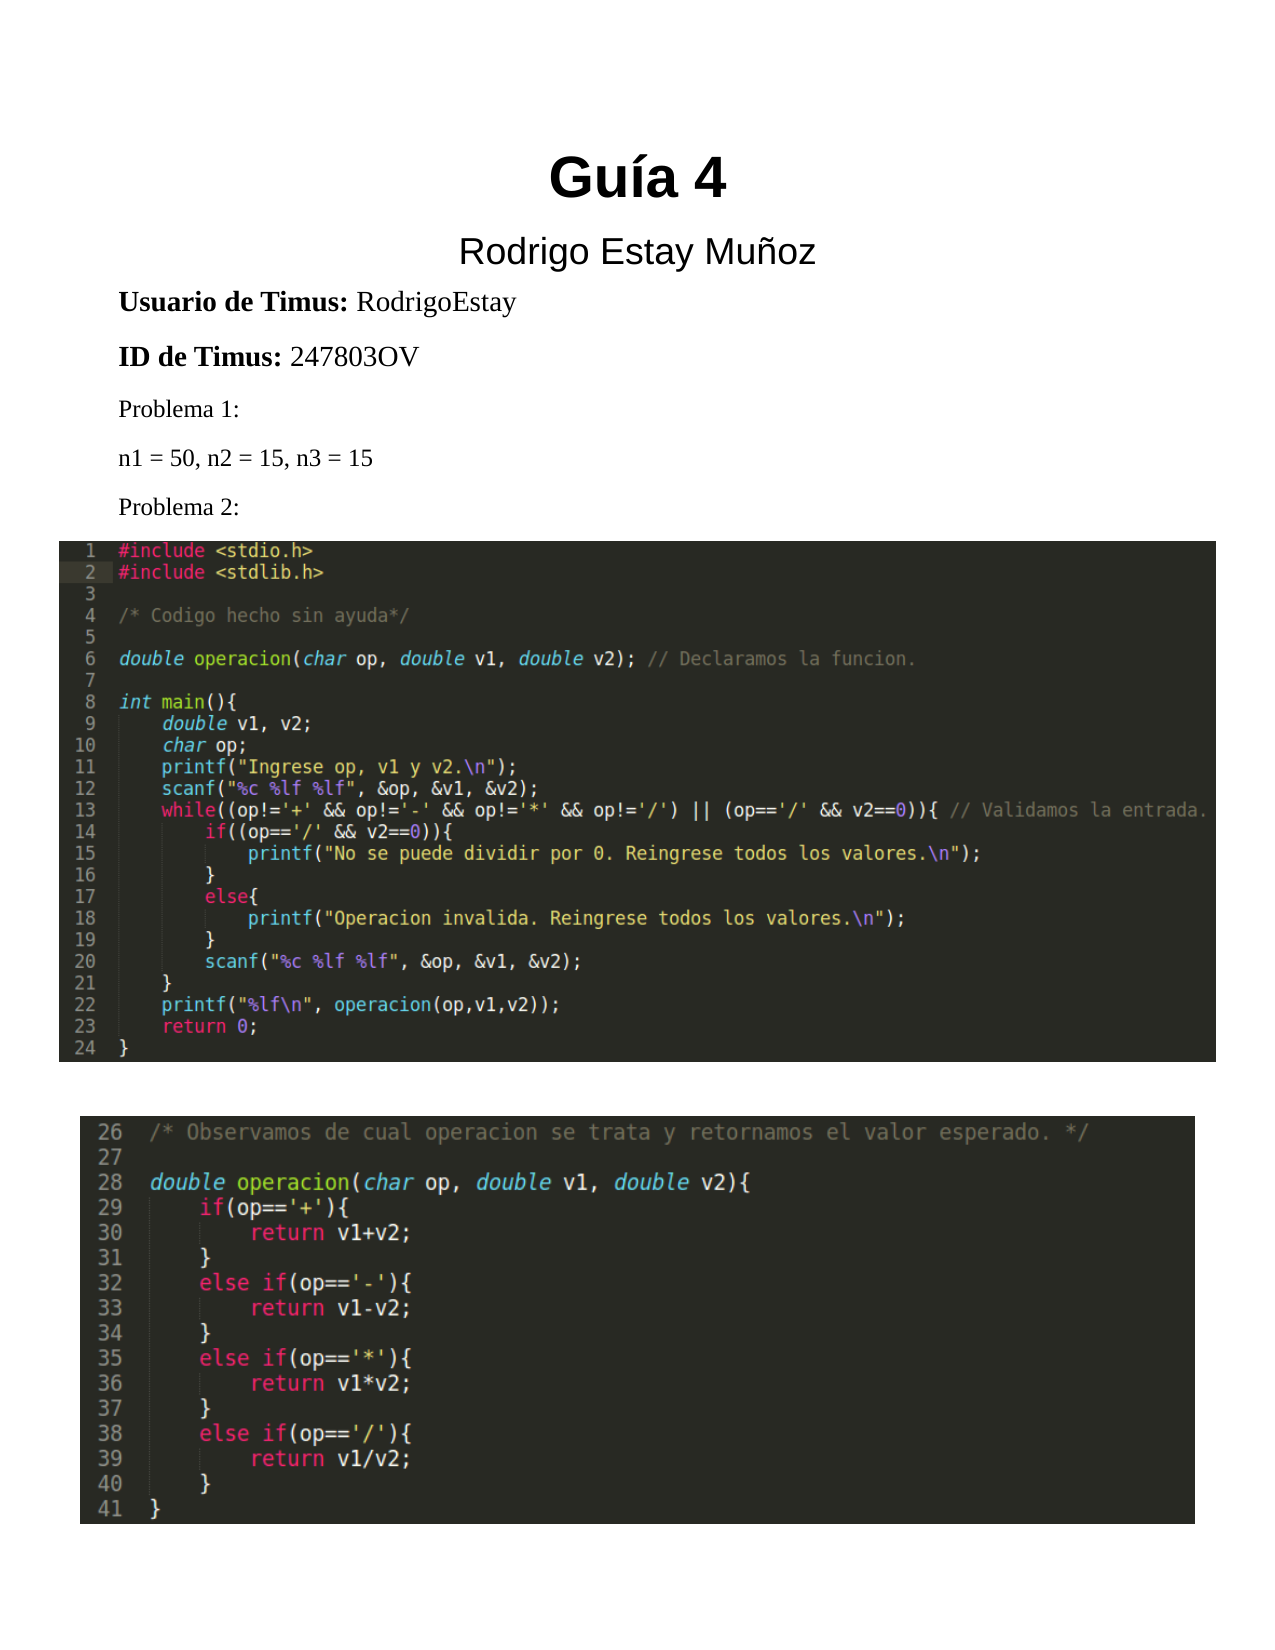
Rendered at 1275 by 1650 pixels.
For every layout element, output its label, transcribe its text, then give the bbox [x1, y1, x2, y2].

subtitle Rodrigo Estay Muñoz [118, 229, 1157, 272]
text ID de Timus: 247803OV [118, 339, 1157, 373]
text Problema 2: [118, 492, 1157, 521]
text n1 = 50, n2 = 15, n3 = 15 [118, 443, 1157, 472]
text Problema 1: [118, 394, 1157, 423]
text Usuario de Timus: RodrigoEstay [118, 284, 1157, 318]
picture [80, 1116, 1195, 1524]
picture [59, 541, 1216, 1062]
title Guía 4 [118, 143, 1157, 210]
